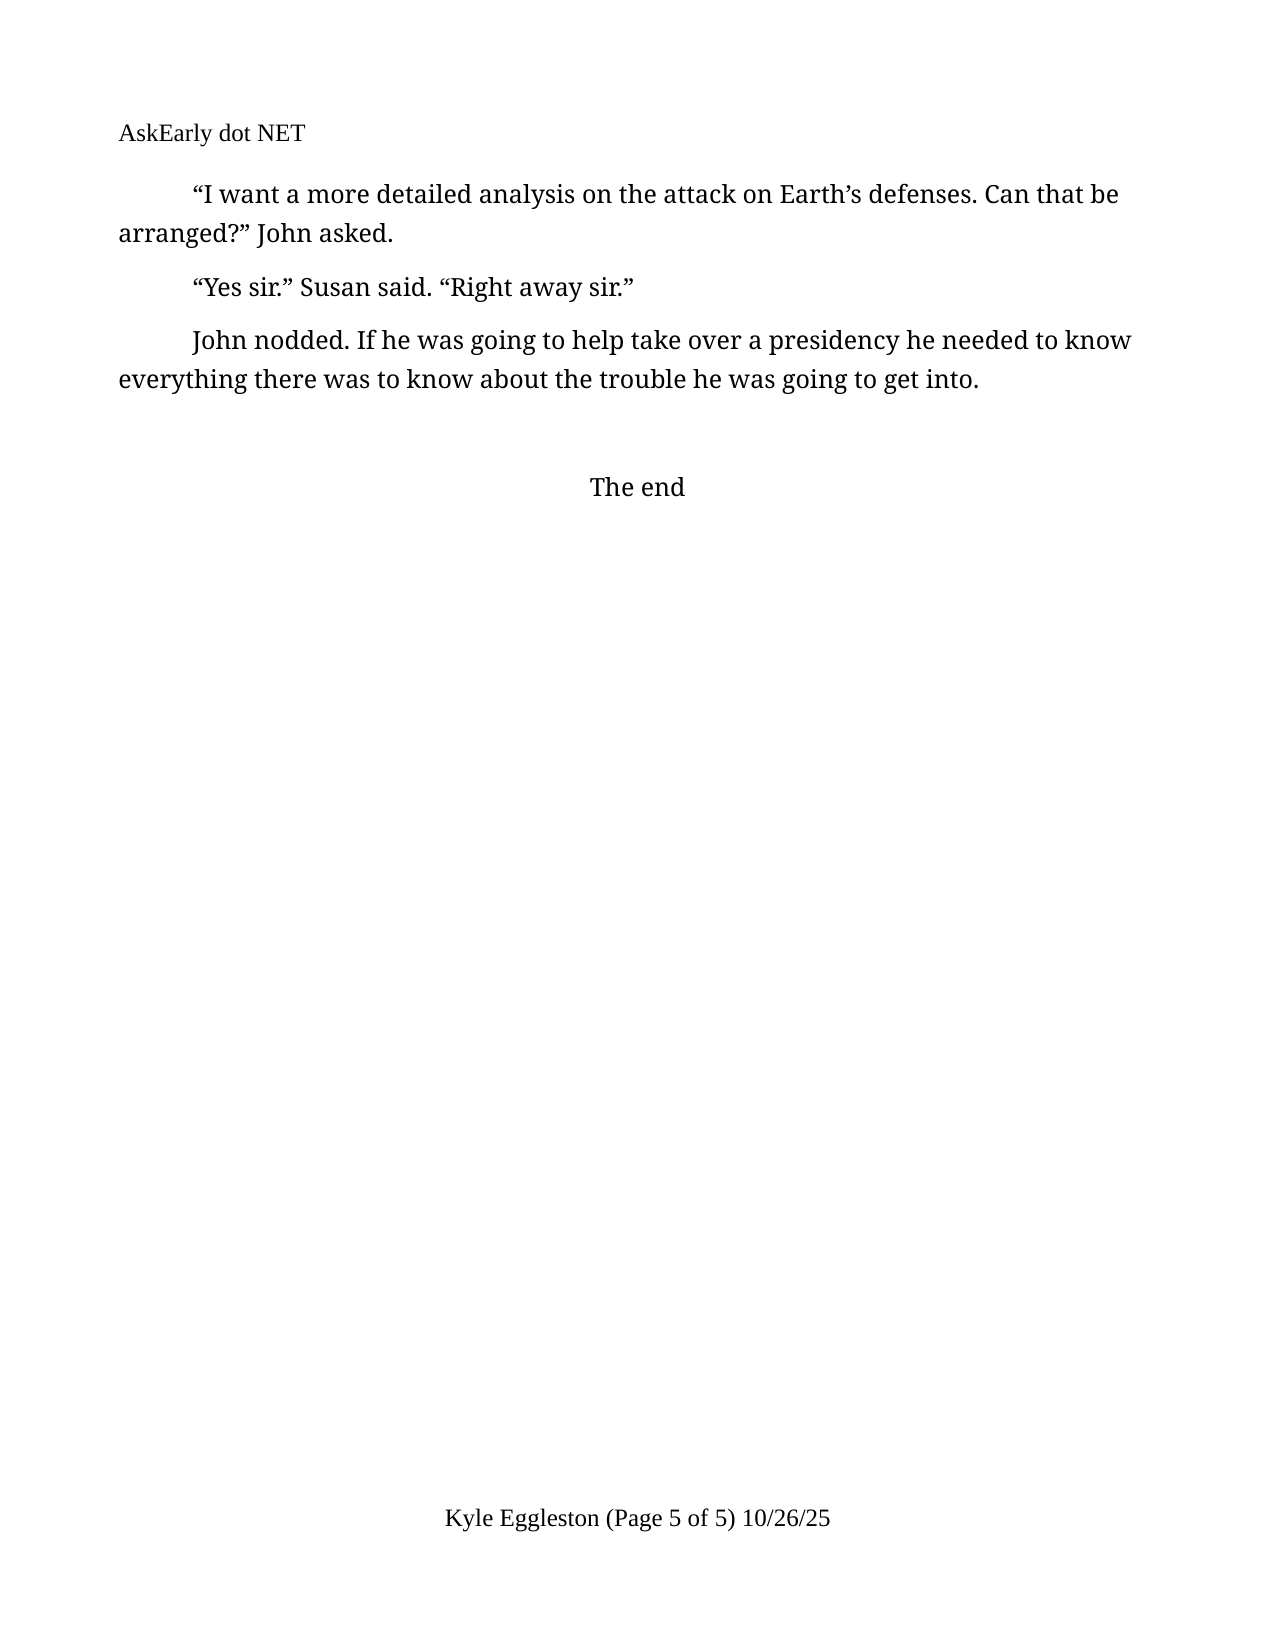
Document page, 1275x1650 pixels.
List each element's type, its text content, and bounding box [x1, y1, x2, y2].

text “I want a more detailed analysis on the attack on Earth’s defenses. Can that be arranged?” John asked. [118, 176, 1157, 249]
text John nodded. If he was going to help take over a presidency he needed to know everything there was to know about the trouble he was going to get into. [118, 323, 1157, 396]
text “Yes sir.” Susan said. “Right away sir.” [118, 269, 1157, 303]
text The end [118, 470, 1157, 504]
